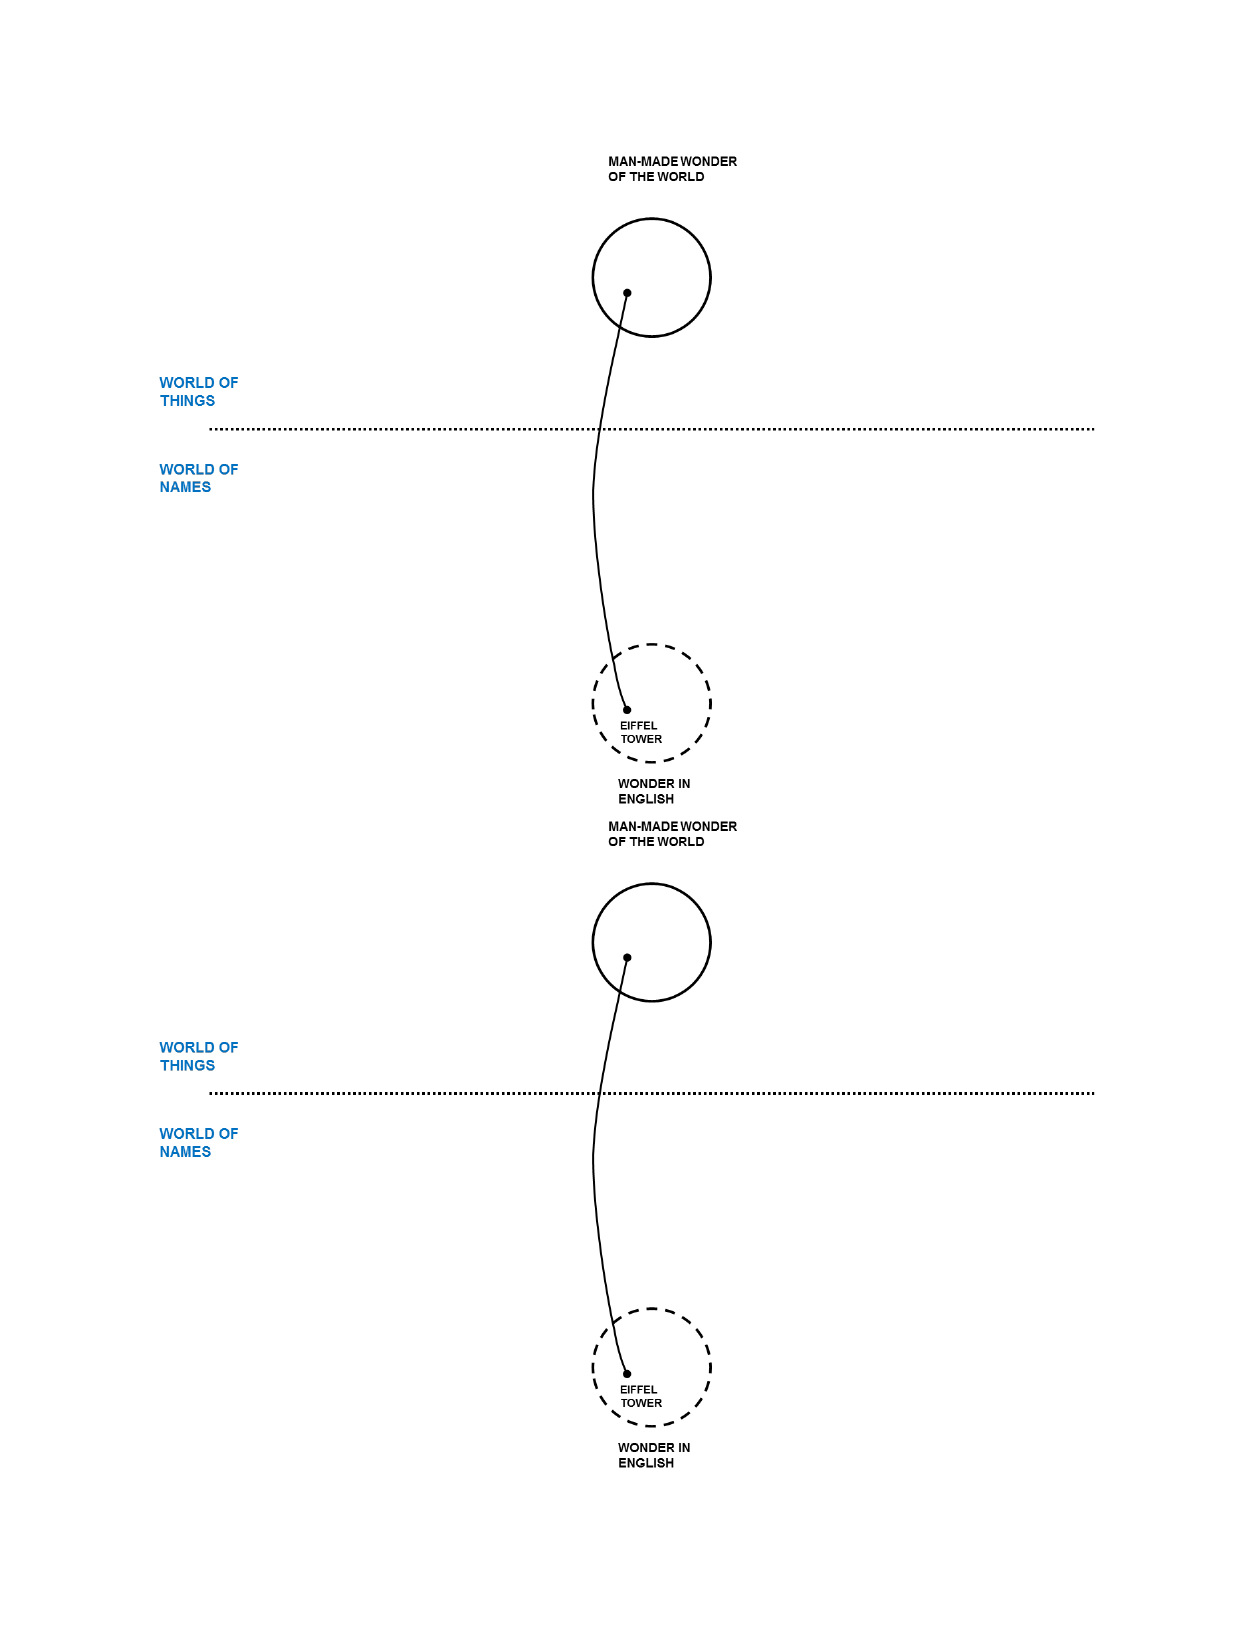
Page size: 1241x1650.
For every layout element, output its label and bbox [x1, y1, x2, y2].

picture [150, 814, 1095, 1476]
picture [150, 150, 1095, 812]
